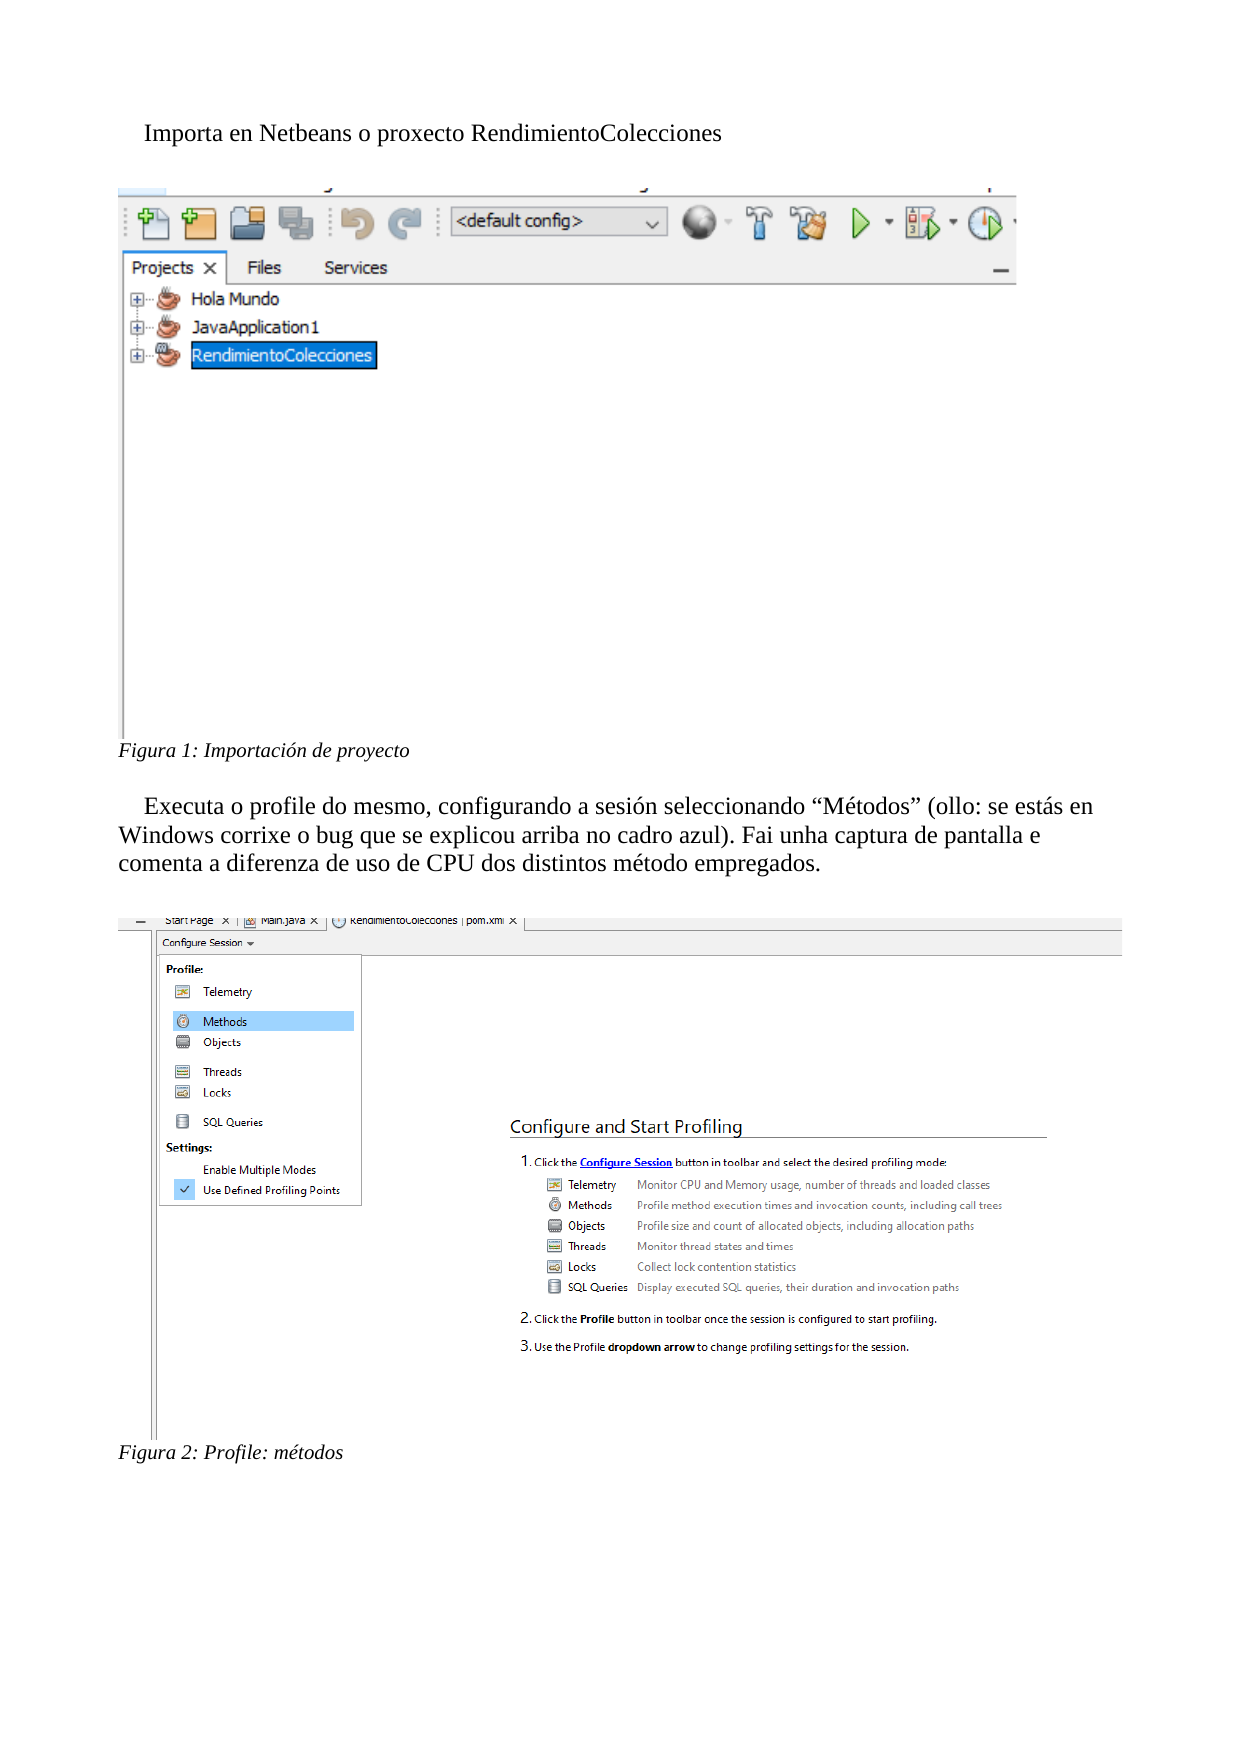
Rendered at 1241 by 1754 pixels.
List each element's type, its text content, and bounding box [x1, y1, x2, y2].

text  Executa o profile do mesmo, configurando a sesión seleccionando “Métodos” (ollo: se estás en Windows corrixe o bug que se explicou arriba no cadro azul). Fai unha captura de pantalla e comenta a diferenza de uso de CPU dos distintos método empregados. [118, 791, 1122, 877]
text Figura 2: Profile: métodos [118, 1440, 1122, 1464]
text Figura 1: Importación de proyecto [118, 739, 1017, 762]
text  Importa en Netbeans o proxecto RendimientoColecciones [118, 118, 1122, 147]
picture [118, 188, 1017, 739]
picture [118, 918, 1123, 1440]
